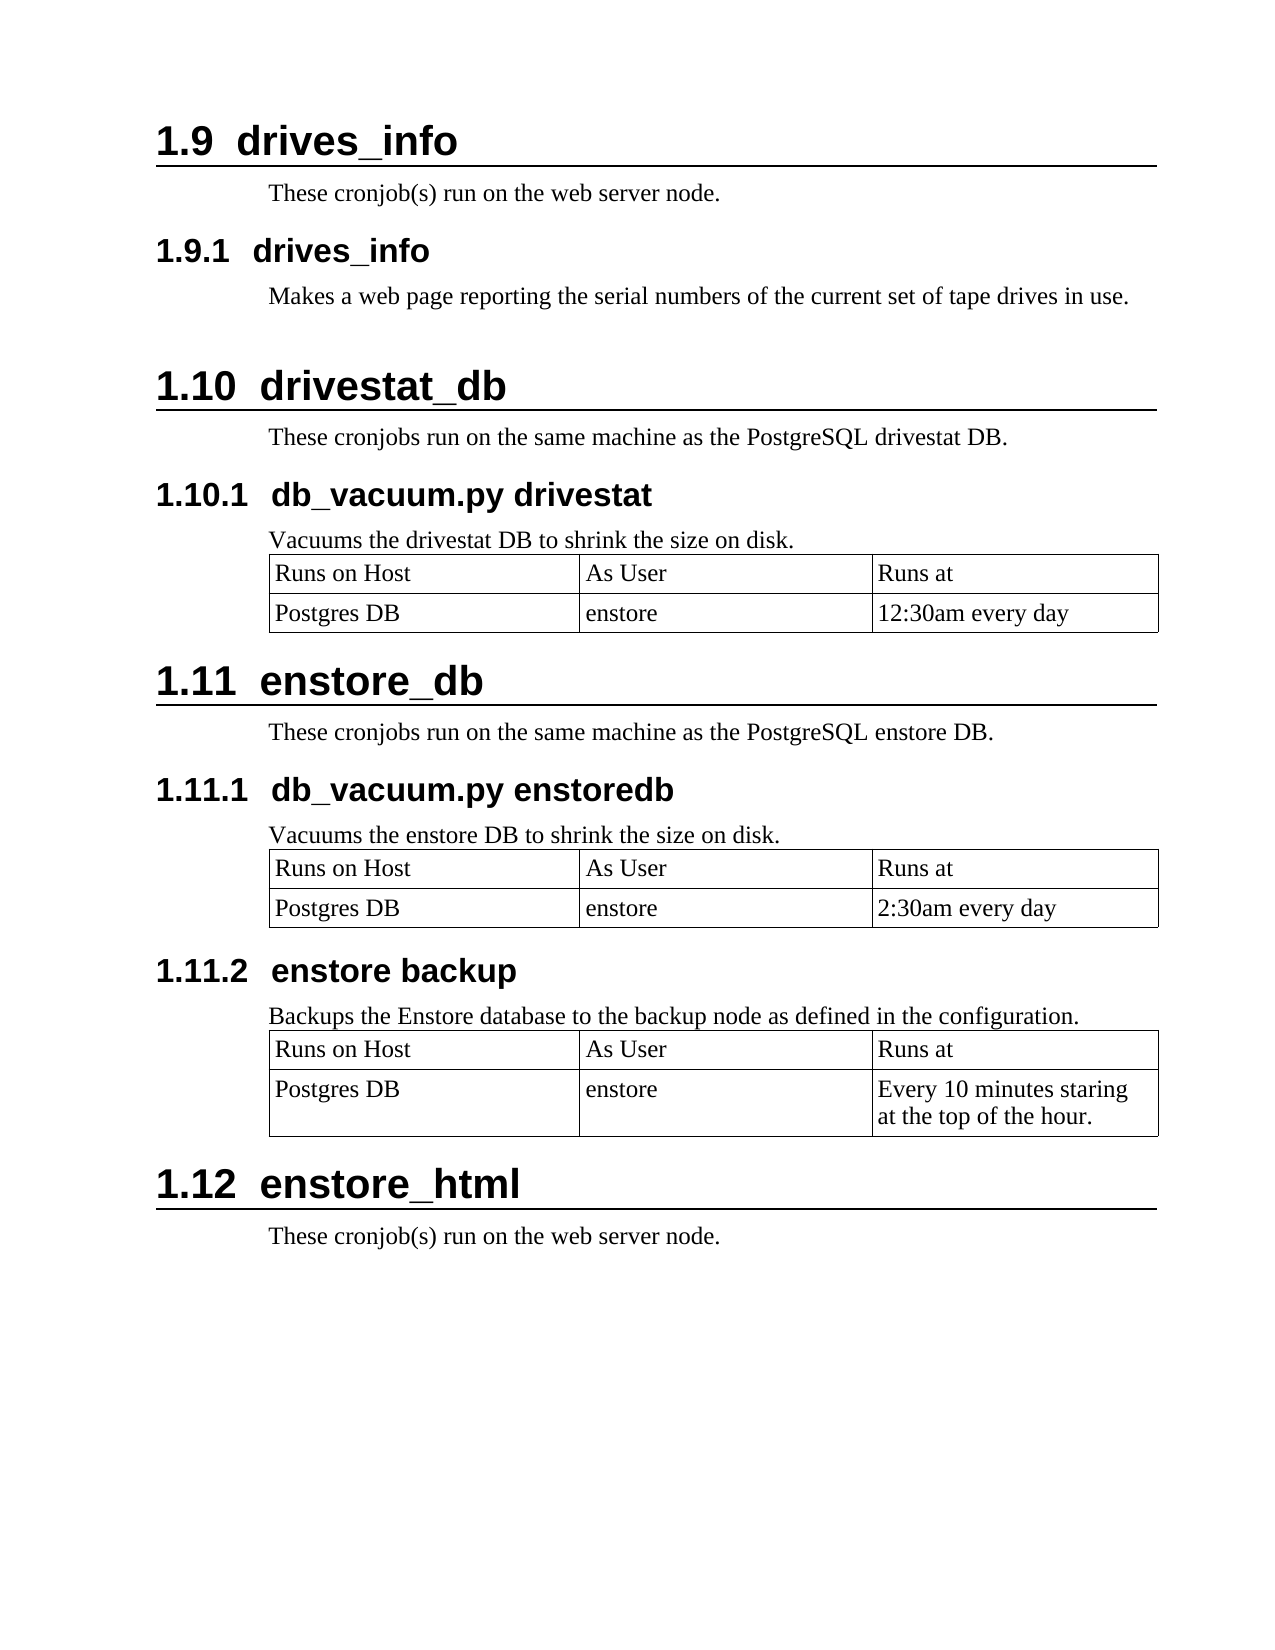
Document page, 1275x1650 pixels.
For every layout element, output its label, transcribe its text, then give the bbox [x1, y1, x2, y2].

subtitle drivestat_db [156, 362, 1157, 409]
subtitle drives_info [156, 118, 1157, 165]
table_cell 12:30am every day [873, 594, 1158, 632]
text These cronjob(s) run on the web server node. [268, 1222, 1157, 1250]
subtitle drives_info [118, 232, 1157, 269]
subtitle enstore_html [156, 1161, 1157, 1208]
table_cell enstore [580, 1070, 872, 1136]
table_header As User [580, 1031, 872, 1069]
subtitle enstore backup [118, 952, 1157, 989]
table_cell Postgres DB [270, 889, 579, 927]
table_cell enstore [580, 594, 872, 632]
table_header Runs on Host [270, 850, 579, 888]
text These cronjobs run on the same machine as the PostgreSQL enstore DB. [268, 718, 1157, 746]
table_header Runs at [873, 1031, 1158, 1069]
subtitle enstore_db [156, 657, 1157, 704]
text These cronjobs run on the same machine as the PostgreSQL drivestat DB. [268, 423, 1157, 451]
table_header Runs at [873, 555, 1158, 593]
table_cell 2:30am every day [873, 889, 1158, 927]
table_cell enstore [580, 889, 872, 927]
table_cell Every 10 minutes staring at the top of the hour. [873, 1070, 1158, 1136]
table_header As User [580, 850, 872, 888]
subtitle db_vacuum.py enstoredb [118, 771, 1157, 808]
subtitle db_vacuum.py drivestat [118, 476, 1157, 513]
table_cell Postgres DB [270, 1070, 579, 1136]
table_header Runs at [873, 850, 1158, 888]
table_header Runs on Host [270, 1031, 579, 1069]
text Vacuums the enstore DB to shrink the size on disk. [268, 821, 1157, 848]
table_cell Postgres DB [270, 594, 579, 632]
text Vacuums the drivestat DB to shrink the size on disk. [268, 526, 1157, 553]
text Makes a web page reporting the serial numbers of the current set of tape drives in use. [268, 282, 1157, 309]
table_header Runs on Host [270, 555, 579, 593]
text Backups the Enstore database to the backup node as defined in the configuration. [268, 1002, 1157, 1030]
table_header As User [580, 555, 872, 593]
text These cronjob(s) run on the web server node. [268, 179, 1157, 207]
